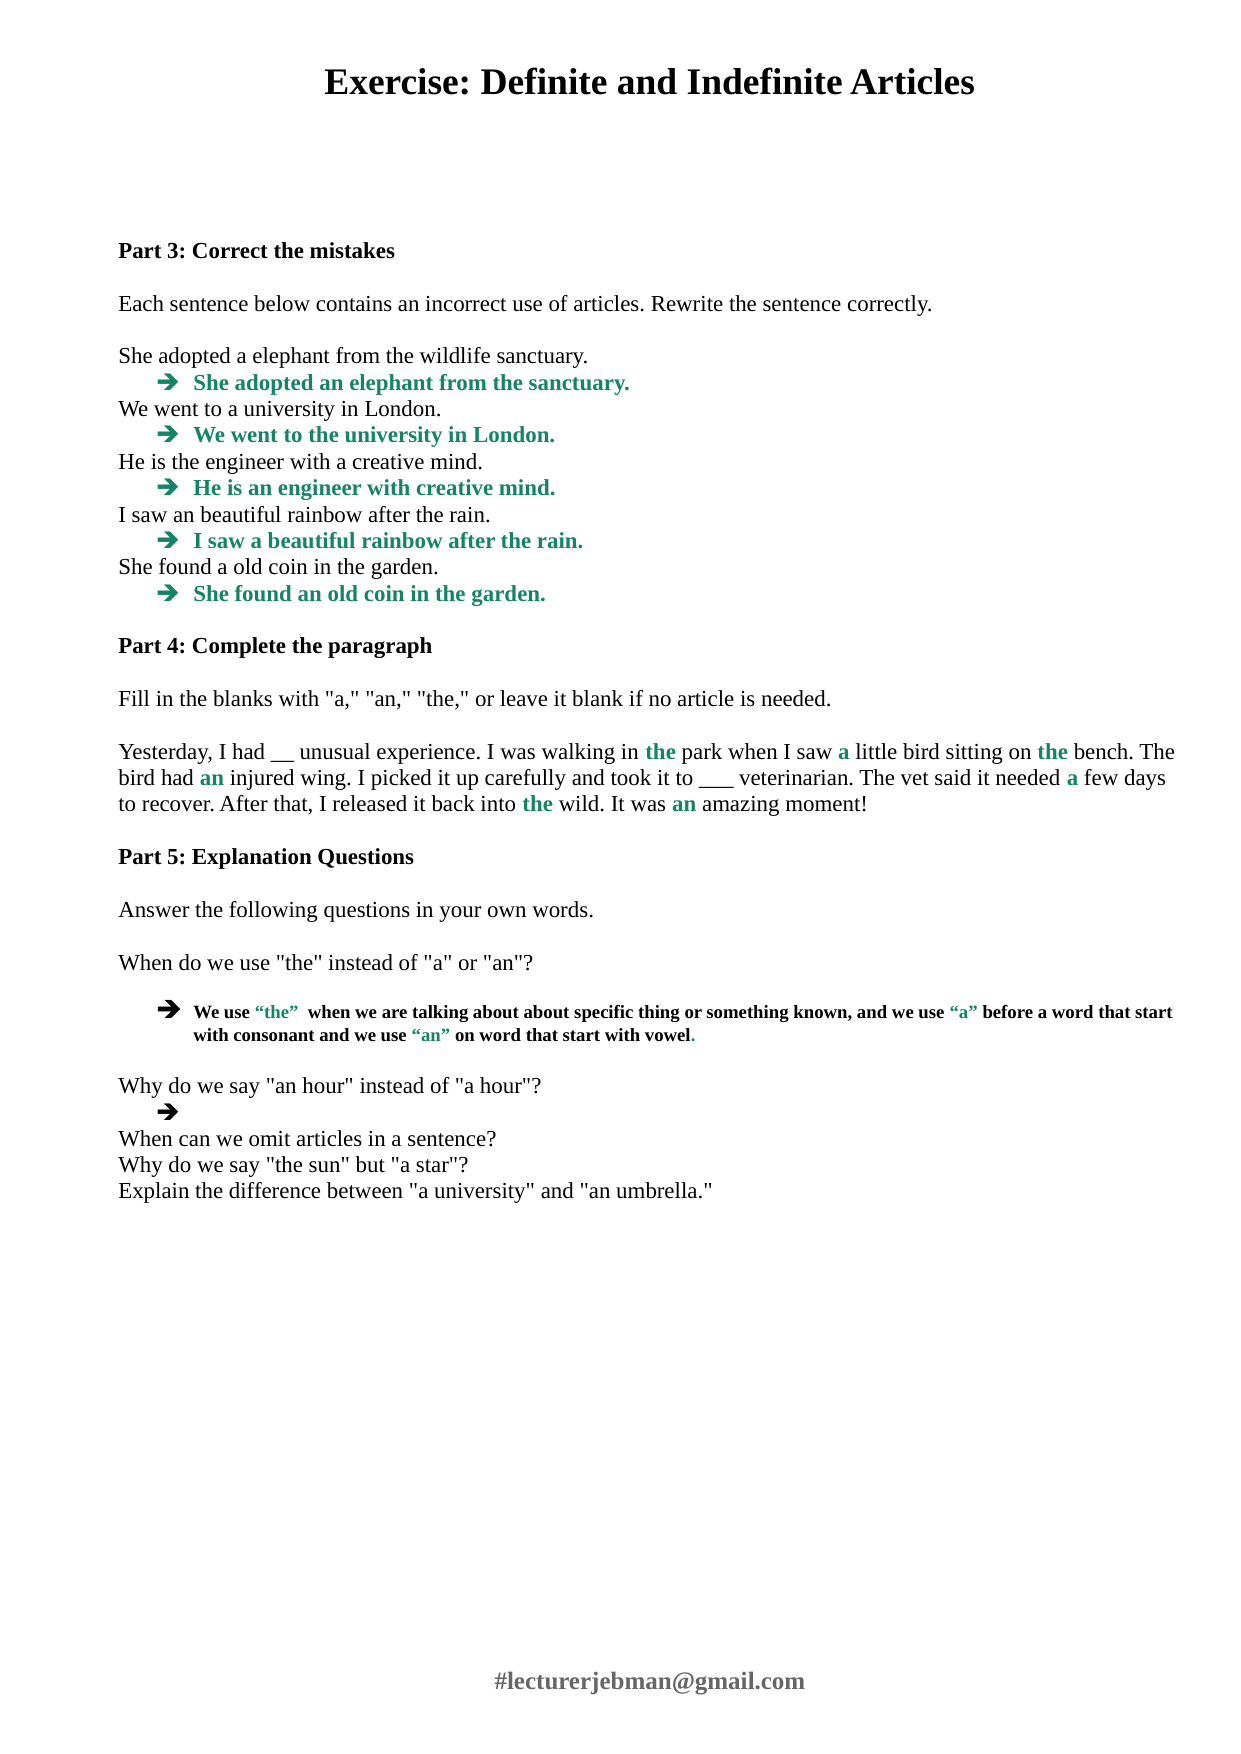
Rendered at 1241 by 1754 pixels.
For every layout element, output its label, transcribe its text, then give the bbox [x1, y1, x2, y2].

text He is the engineer with a creative mind. [118, 448, 1181, 474]
text Part 4: Complete the paragraph [118, 632, 1181, 659]
text Each sentence below contains an incorrect use of articles. Rewrite the sentence correctly. [118, 290, 1181, 316]
text When can we omit articles in a sentence? [118, 1125, 1181, 1151]
text She found a old coin in the garden. [118, 553, 1181, 580]
text Answer the following questions in your own words. [118, 896, 1181, 922]
list We use “the” when we are talking about about specific thing or something known, and we use “a” before a word that start with consonant and we use “an” on word that start with vowel. [156, 1001, 1181, 1046]
text Fill in the blanks with "a," "an," "the," or leave it blank if no article is needed. [118, 685, 1181, 711]
text Explain the difference between "a university" and "an umbrella." [118, 1178, 1181, 1204]
list He is an engineer with creative mind. [156, 474, 1181, 501]
text She adopted a elephant from the wildlife sanctuary. [118, 342, 1181, 369]
list I saw a beautiful rainbow after the rain. [156, 527, 1181, 553]
text We went to a university in London. [118, 395, 1181, 422]
list She found an old coin in the garden. [156, 580, 1181, 606]
text I saw an beautiful rainbow after the rain. [118, 501, 1181, 527]
text Yesterday, I had __ unusual experience. I was walking in the park when I saw a little bird sitting on the bench. The bird had an injured wing. I picked it up carefully and took it to ___ veterinarian. The vet said it needed a few days to recover. After that, I released it back into the wild. It was an amazing moment! [118, 738, 1181, 817]
list She adopted an elephant from the sanctuary. [156, 369, 1181, 395]
text Part 3: Correct the mistakes [118, 237, 1181, 263]
text Why do we say "an hour" instead of "a hour"? [118, 1072, 1181, 1098]
text When do we use "the" instead of "a" or "an"? [118, 949, 1181, 975]
text Why do we say "the sun" but "a star"? [118, 1151, 1181, 1178]
text Part 5: Explanation Questions [118, 843, 1181, 869]
list We went to the university in London. [156, 422, 1181, 448]
